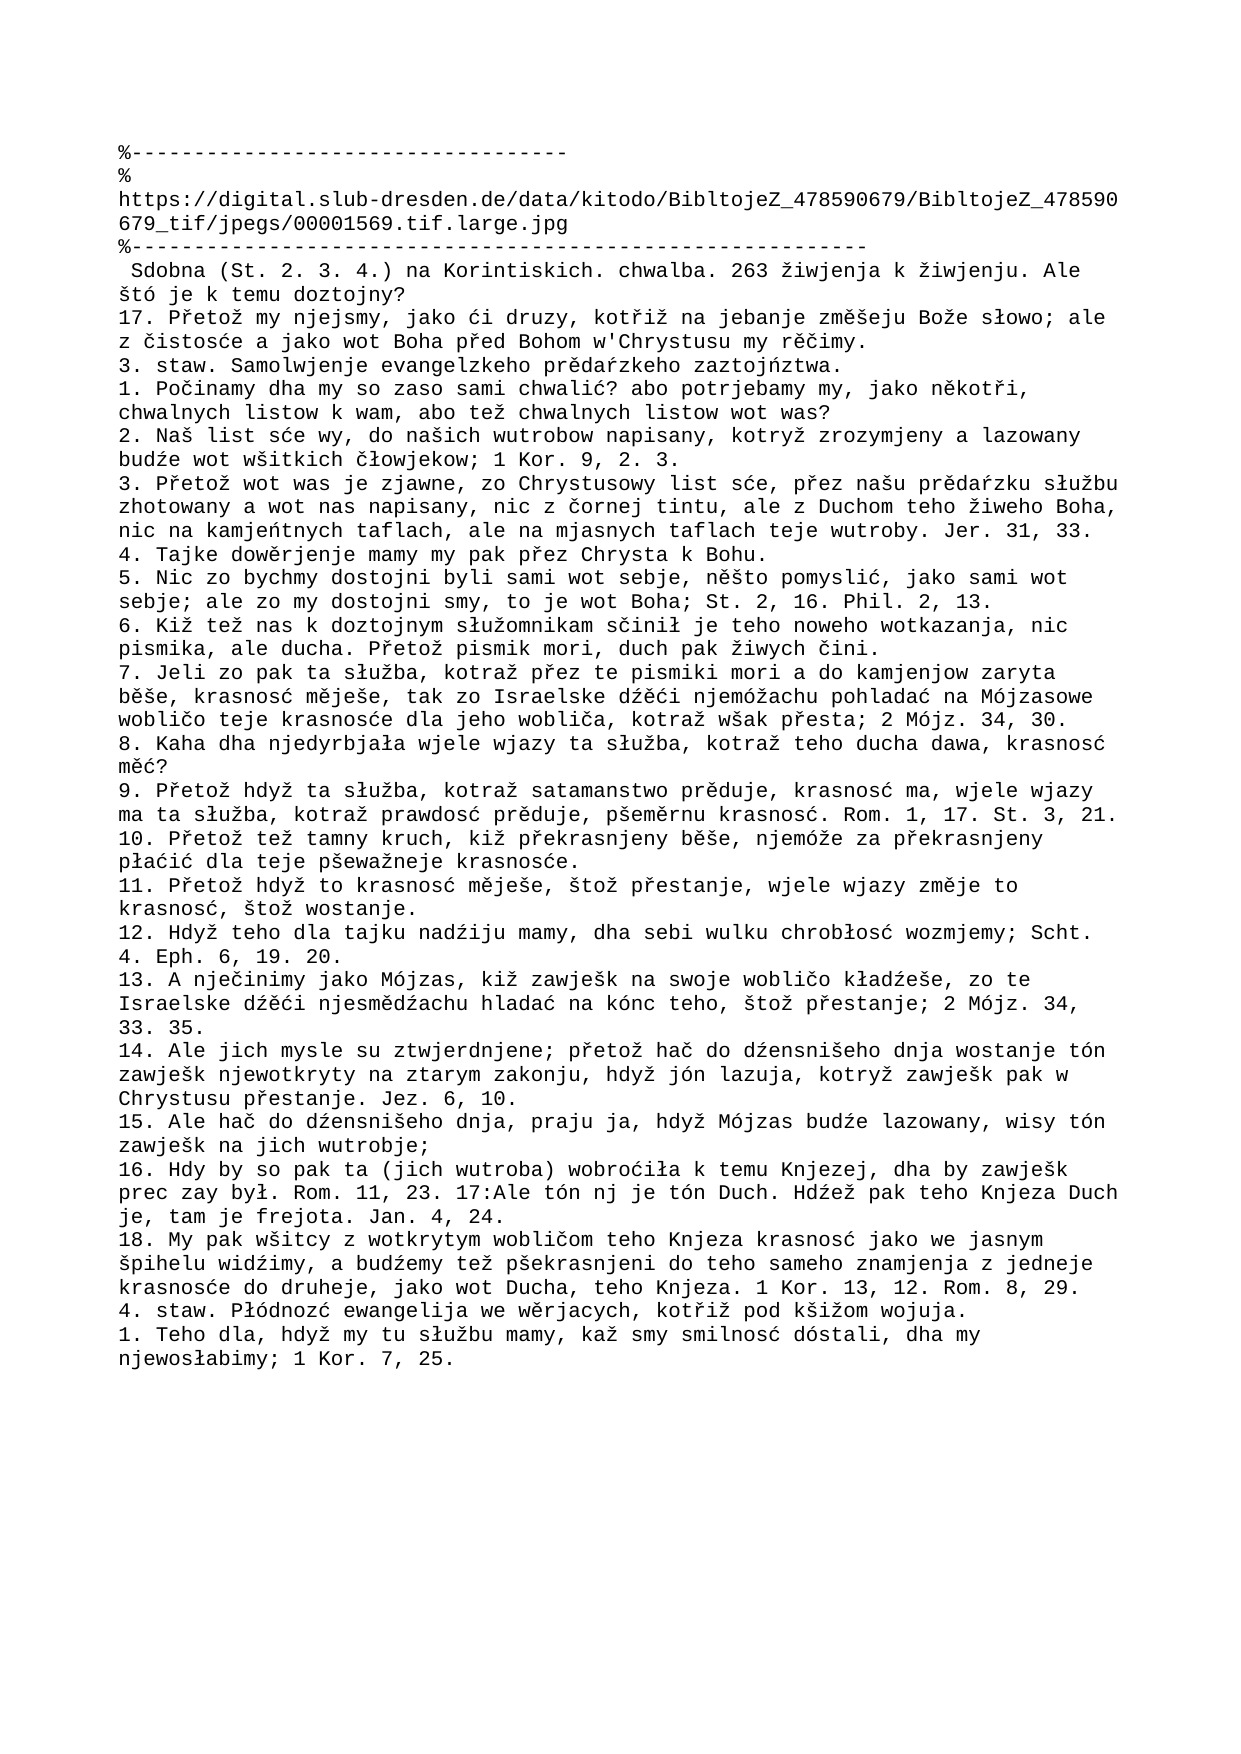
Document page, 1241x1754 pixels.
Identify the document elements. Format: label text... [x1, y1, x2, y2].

text % https://digital.slub-dresden.de/data/kitodo/BibltojeZ_478590679/BibltojeZ_478590679_tif/jpegs/00001569.tif.large.jpg [118, 165, 1122, 236]
text 17. Přetož my njejsmy, jako ći druzy, kotřiž na jebanje změšeju Bože słowo; ale z čistosće a jako wot Boha před Bohom w'Chrystusu my rěčimy. [118, 307, 1122, 354]
text %----------------------------------- [118, 142, 1122, 165]
text 12. Hdyž teho dla tajku nadźiju mamy, dha sebi wulku chrobłosć wozmjemy; Scht. 4. Eph. 6, 19. 20. [118, 922, 1122, 969]
text 4. staw. Płódnozć ewangelija we wěrjacych, kotřiž pod kšižom wojuja. [118, 1300, 1122, 1324]
text 1. Počinamy dha my so zaso sami chwalić? abo potrjebamy my, jako někotři, chwalnych listow k wam, abo tež chwalnych listow wot was? [118, 378, 1122, 426]
text 15. Ale hač do dźensnišeho dnja, praju ja, hdyž Mójzas budźe lazowany, wisy tón zawješk na jich wutrobje; [118, 1111, 1122, 1158]
text 8. Kaha dha njedyrbjała wjele wjazy ta słužba, kotraž teho ducha dawa, krasnosć měć? [118, 733, 1122, 780]
text 1. Teho dla, hdyž my tu słužbu mamy, kaž smy smilnosć dóstali, dha my njewosłabimy; 1 Kor. 7, 25. [118, 1324, 1122, 1371]
text %----------------------------------------------------------- [118, 236, 1122, 260]
text 7. Jeli zo pak ta słužba, kotraž přez te pismiki mori a do kamjenjow zaryta běše, krasnosć měješe, tak zo Israelske dźěći njemóžachu pohladać na Mójzasowe wobličo teje krasnosće dla jeho wobliča, kotraž wšak přesta; 2 Mójz. 34, 30. [118, 662, 1122, 733]
text 4. Tajke dowěrjenje mamy my pak přez Chrysta k Bohu. [118, 544, 1122, 567]
text 9. Přetož hdyž ta słužba, kotraž satamanstwo prěduje, krasnosć ma, wjele wjazy ma ta słužba, kotraž prawdosć prěduje, pšeměrnu krasnosć. Rom. 1, 17. St. 3, 21. [118, 780, 1122, 827]
text 3. staw. Samolwjenje evangelzkeho prědaŕzkeho zaztojńztwa. [118, 354, 1122, 378]
text 11. Přetož hdyž to krasnosć měješe, štož přestanje, wjele wjazy změje to krasnosć, štož wostanje. [118, 875, 1122, 922]
text 2. Naš list sće wy, do našich wutrobow napisany, kotryž zrozymjeny a lazowany budźe wot wšitkich čłowjekow; 1 Kor. 9, 2. 3. [118, 426, 1122, 473]
text 3. Přetož wot was je zjawne, zo Chrystusowy list sće, přez našu prědaŕzku słužbu zhotowany a wot nas napisany, nic z čornej tintu, ale z Duchom teho žiweho Boha, nic na kamjeńtnych taflach, ale na mjasnych taflach teje wutroby. Jer. 31, 33. [118, 473, 1122, 544]
text 18. My pak wšitcy z wotkrytym wobličom teho Knjeza krasnosć jako we jasnym špihelu widźimy, a budźemy tež pšekrasnjeni do teho sameho znamjenja z jedneje krasnosće do druheje, jako wot Ducha, teho Knjeza. 1 Kor. 13, 12. Rom. 8, 29. [118, 1229, 1122, 1300]
text 6. Kiž tež nas k doztojnym słužomnikam sčinił je teho noweho wotkazanja, nic pismika, ale ducha. Přetož pismik mori, duch pak žiwych čini. [118, 615, 1122, 662]
text 10. Přetož tež tamny kruch, kiž překrasnjeny běše, njemóže za překrasnjeny płaćić dla teje pšewažneje krasnosće. [118, 827, 1122, 875]
text Sdobna (St. 2. 3. 4.) na Korintiskich. chwalba. 263 žiwjenja k žiwjenju. Ale štó je k temu doztojny? [118, 260, 1122, 307]
text 16. Hdy by so pak ta (jich wutroba) wobroćiła k temu Knjezej, dha by zawješk prec zay był. Rom. 11, 23. 17:Ale tón nj je tón Duch. Hdźež pak teho Knjeza Duch je, tam je frejota. Jan. 4, 24. [118, 1158, 1122, 1229]
text 5. Nic zo bychmy dostojni byli sami wot sebje, něšto pomyslić, jako sami wot sebje; ale zo my dostojni smy, to je wot Boha; St. 2, 16. Phil. 2, 13. [118, 567, 1122, 615]
text 13. A nječinimy jako Mójzas, kiž zawješk na swoje wobličo kładźeše, zo te Israelske dźěći njesmědźachu hladać na kónc teho, štož přestanje; 2 Mójz. 34, 33. 35. [118, 969, 1122, 1040]
text 14. Ale jich mysle su ztwjerdnjene; přetož hač do dźensnišeho dnja wostanje tón zawješk njewotkryty na ztarym zakonju, hdyž jón lazuja, kotryž zawješk pak w Chrystusu přestanje. Jez. 6, 10. [118, 1040, 1122, 1111]
